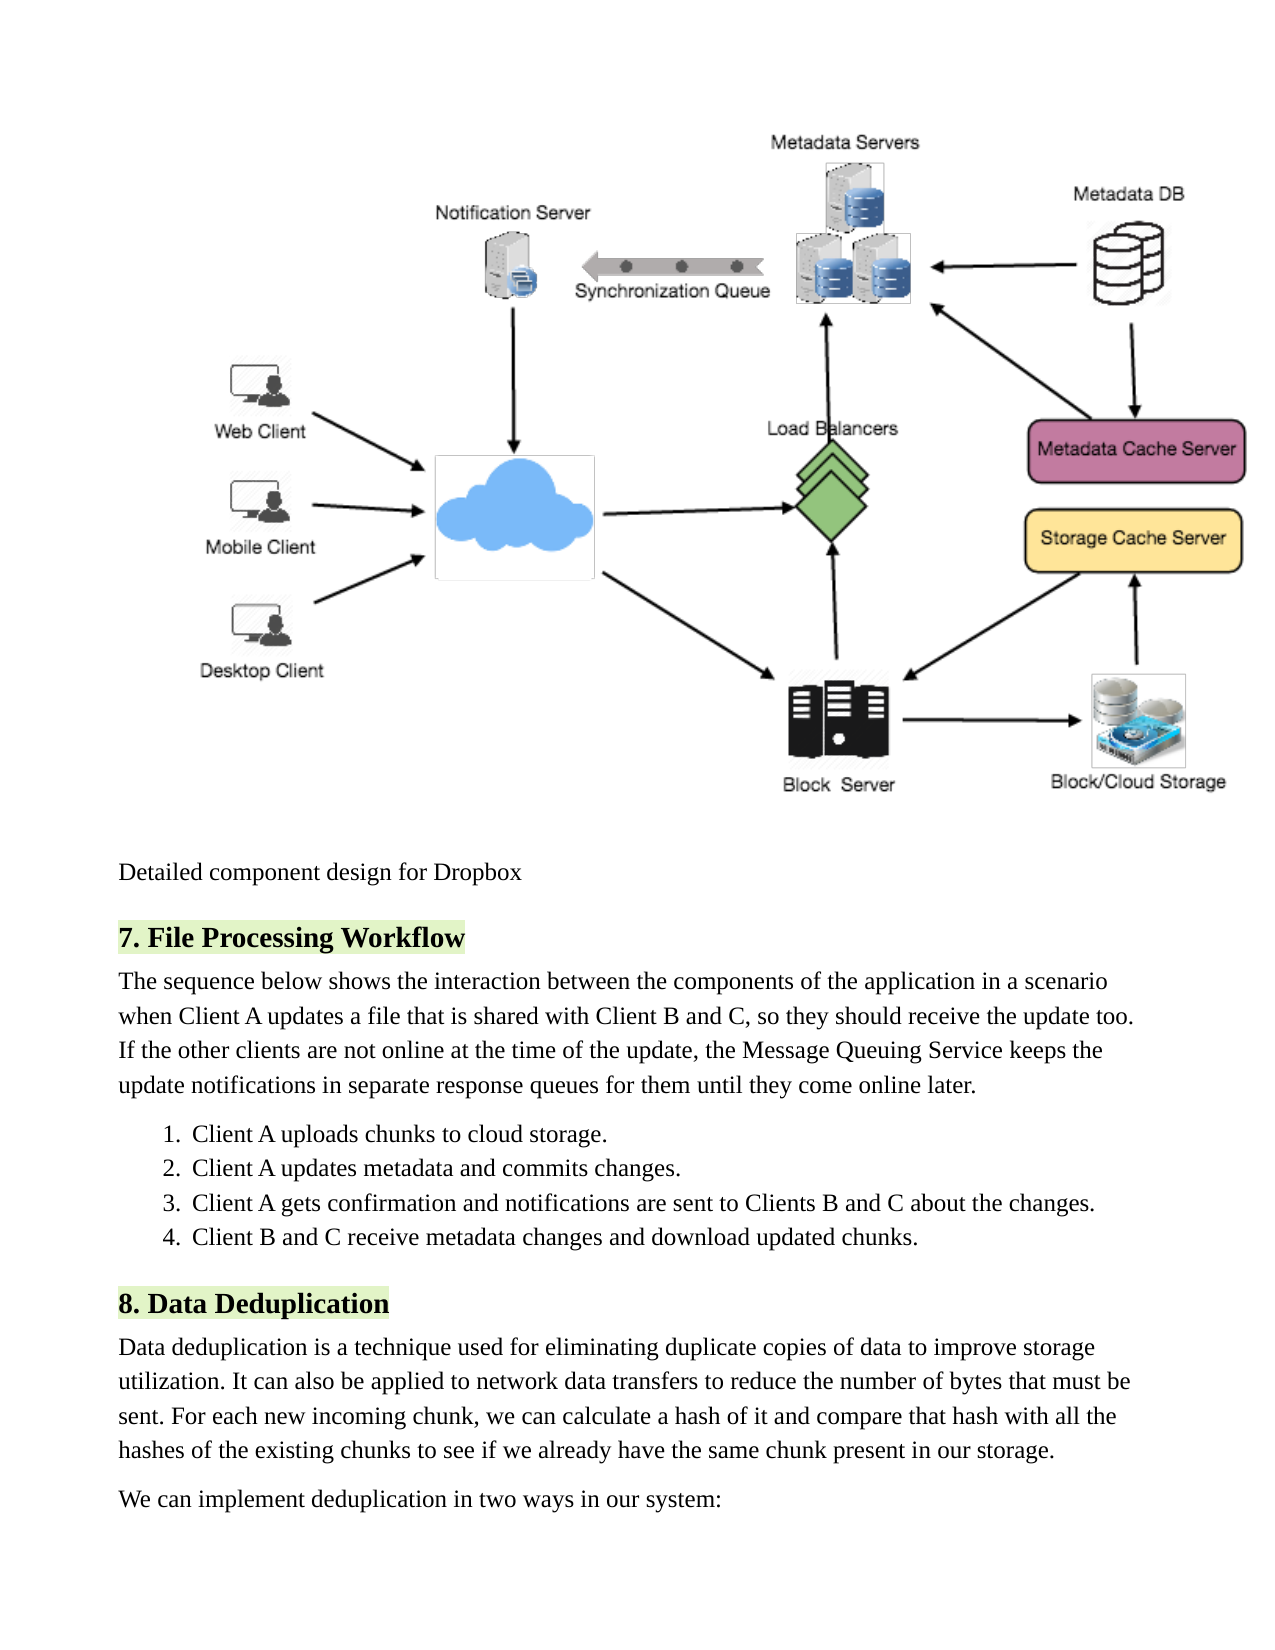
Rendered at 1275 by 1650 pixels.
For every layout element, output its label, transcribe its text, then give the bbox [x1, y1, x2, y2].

list Client A updates metadata and commits changes. [162, 1153, 1157, 1182]
list Client B and C receive metadata changes and download updated chunks. [162, 1222, 1157, 1251]
picture [118, 118, 1275, 851]
list Client A gets confirmation and notifications are sent to Clients B and C about the changes. [162, 1188, 1157, 1217]
text Detailed component design for Dropbox [118, 857, 1157, 885]
text We can implement deduplication in two ways in our system: [118, 1484, 1157, 1513]
subtitle 8. Data Deduplication [118, 1286, 1157, 1319]
list Client A uploads chunks to cloud storage. [162, 1119, 1157, 1148]
text The sequence below shows the interaction between the components of the application in a scenario when Client A updates a file that is shared with Client B and C, so they should receive the update too. If the other clients are not online at the time of the update, the Message Queuing Service keeps the update notifications in separate response queues for them until they come online later. [118, 966, 1157, 1098]
subtitle 7. File Processing Workflow [118, 920, 1157, 954]
text Data deduplication is a technique used for eliminating duplicate copies of data to improve storage utilization. It can also be applied to network data transfers to reduce the number of bytes that must be sent. For each new incoming chunk, we can calculate a hash of it and compare that hash with all the hashes of the existing chunks to see if we already have the same chunk present in our storage. [118, 1332, 1157, 1464]
